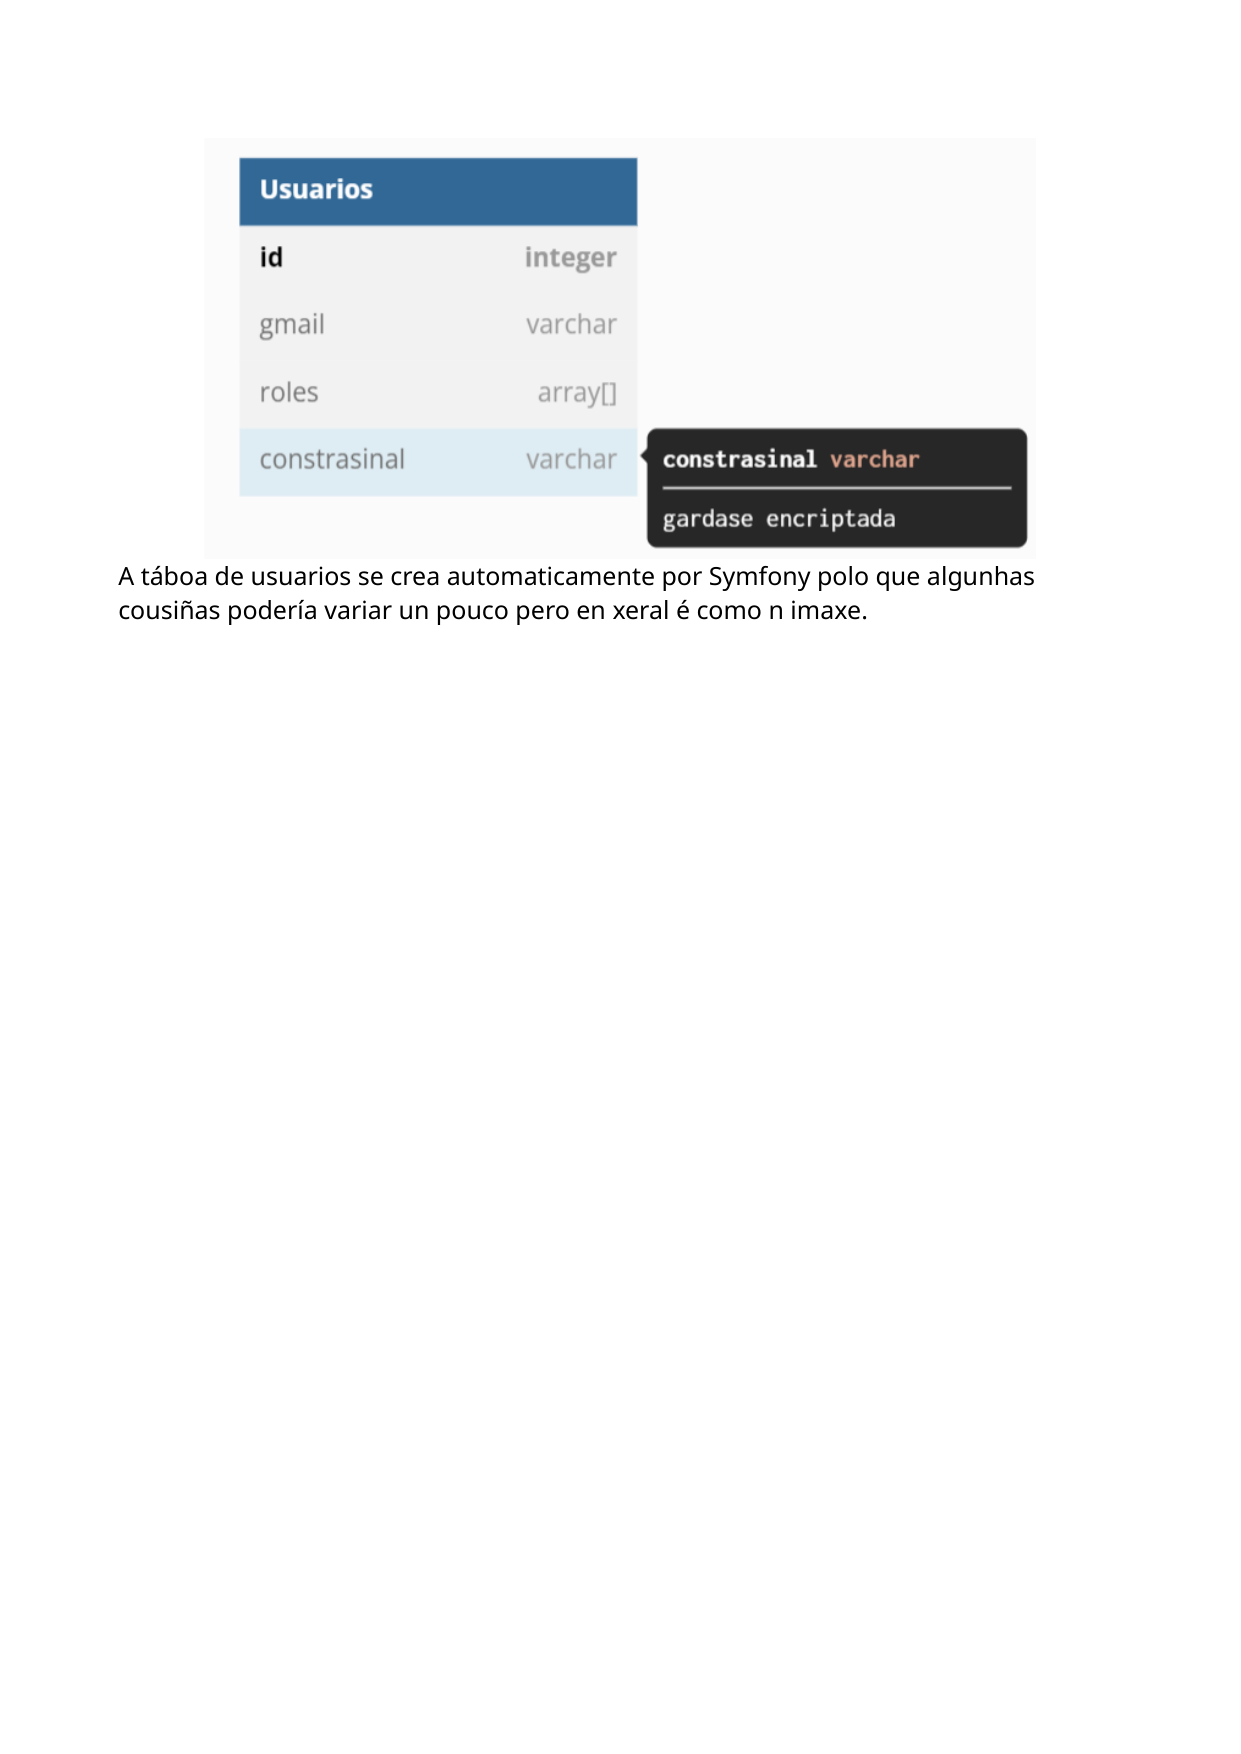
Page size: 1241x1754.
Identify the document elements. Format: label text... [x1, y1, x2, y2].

text A táboa de usuarios se crea automaticamente por Symfony polo que algunhas cousiñas podería variar un pouco pero en xeral é como n imaxe. [118, 118, 1122, 627]
picture [204, 138, 1036, 559]
